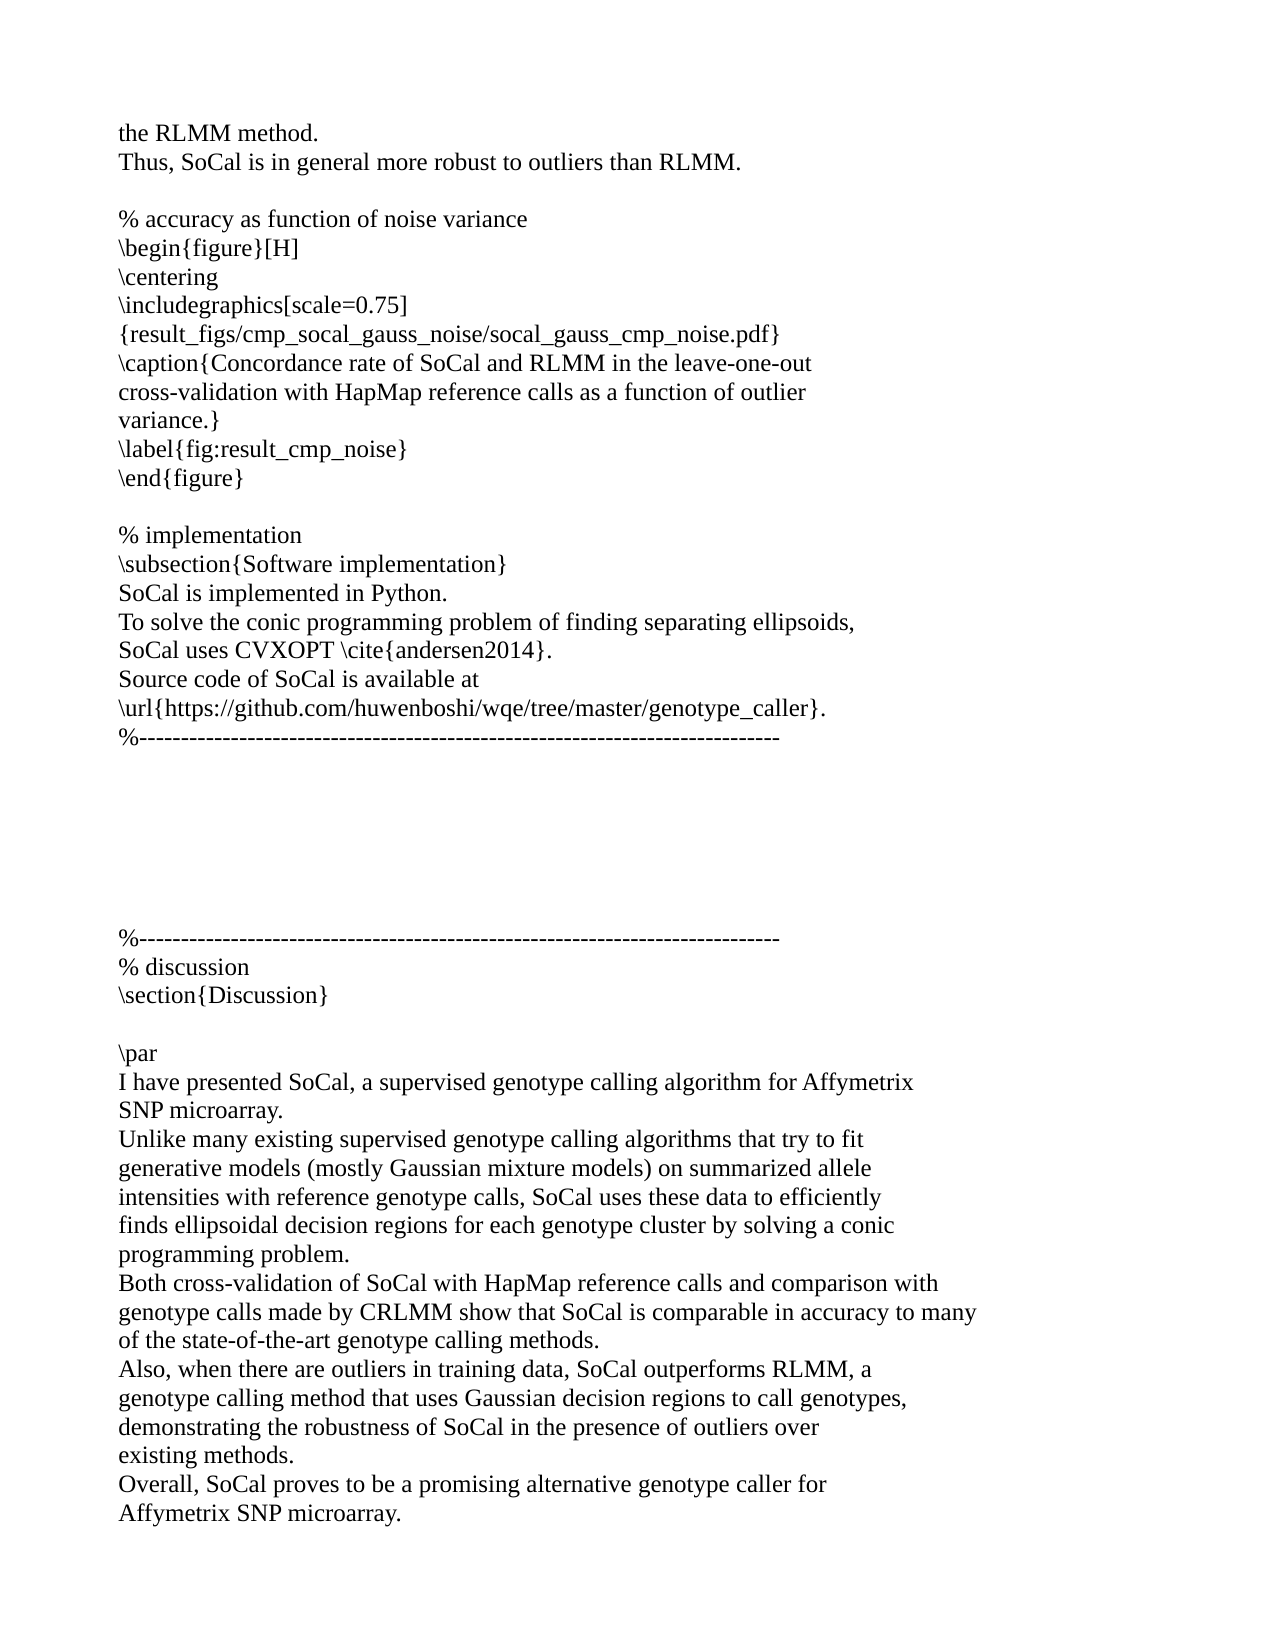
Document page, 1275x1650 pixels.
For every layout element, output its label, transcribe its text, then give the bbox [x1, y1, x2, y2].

text the RLMM method. [118, 118, 1157, 147]
text %----------------------------------------------------------------------------- [118, 923, 1157, 952]
text \section{Discussion} [118, 981, 1157, 1009]
text % accuracy as function of noise variance [118, 204, 1157, 233]
text Source code of SoCal is available at [118, 664, 1157, 693]
text \par [118, 1038, 1157, 1067]
text SoCal is implemented in Python. [118, 578, 1157, 607]
text % discussion [118, 952, 1157, 981]
text \label{fig:result_cmp_noise} [118, 434, 1157, 463]
text I have presented SoCal, a supervised genotype calling algorithm for Affymetrix [118, 1067, 1157, 1096]
text %----------------------------------------------------------------------------- [118, 722, 1157, 751]
text Affymetrix SNP microarray. [118, 1498, 1157, 1527]
text Also, when there are outliers in training data, SoCal outperforms RLMM, a [118, 1354, 1157, 1383]
text of the state-of-the-art genotype calling methods. [118, 1326, 1157, 1354]
text \includegraphics[scale=0.75] [118, 291, 1157, 319]
text genotype calls made by CRLMM show that SoCal is comparable in accuracy to many [118, 1297, 1157, 1326]
text % implementation [118, 521, 1157, 549]
text programming problem. [118, 1239, 1157, 1268]
text \centering [118, 262, 1157, 291]
text Overall, SoCal proves to be a promising alternative genotype caller for [118, 1469, 1157, 1498]
text {result_figs/cmp_socal_gauss_noise/socal_gauss_cmp_noise.pdf} [118, 319, 1157, 348]
text \subsection{Software implementation} [118, 549, 1157, 578]
text Thus, SoCal is in general more robust to outliers than RLMM. [118, 147, 1157, 176]
text Both cross-validation of SoCal with HapMap reference calls and comparison with [118, 1268, 1157, 1297]
text demonstrating the robustness of SoCal in the presence of outliers over [118, 1412, 1157, 1441]
text \url{https://github.com/huwenboshi/wqe/tree/master/genotype_caller}. [118, 693, 1157, 722]
text Unlike many existing supervised genotype calling algorithms that try to fit [118, 1124, 1157, 1153]
text \end{figure} [118, 463, 1157, 492]
text finds ellipsoidal decision regions for each genotype cluster by solving a conic [118, 1211, 1157, 1239]
text SoCal uses CVXOPT \cite{andersen2014}. [118, 636, 1157, 664]
text \caption{Concordance rate of SoCal and RLMM in the leave-one-out [118, 348, 1157, 377]
text cross-validation with HapMap reference calls as a function of outlier [118, 377, 1157, 406]
text genotype calling method that uses Gaussian decision regions to call genotypes, [118, 1383, 1157, 1412]
text SNP microarray. [118, 1096, 1157, 1124]
text \begin{figure}[H] [118, 233, 1157, 262]
text variance.} [118, 406, 1157, 434]
text existing methods. [118, 1441, 1157, 1469]
text intensities with reference genotype calls, SoCal uses these data to efficiently [118, 1182, 1157, 1211]
text To solve the conic programming problem of finding separating ellipsoids, [118, 607, 1157, 636]
text generative models (mostly Gaussian mixture models) on summarized allele [118, 1153, 1157, 1182]
